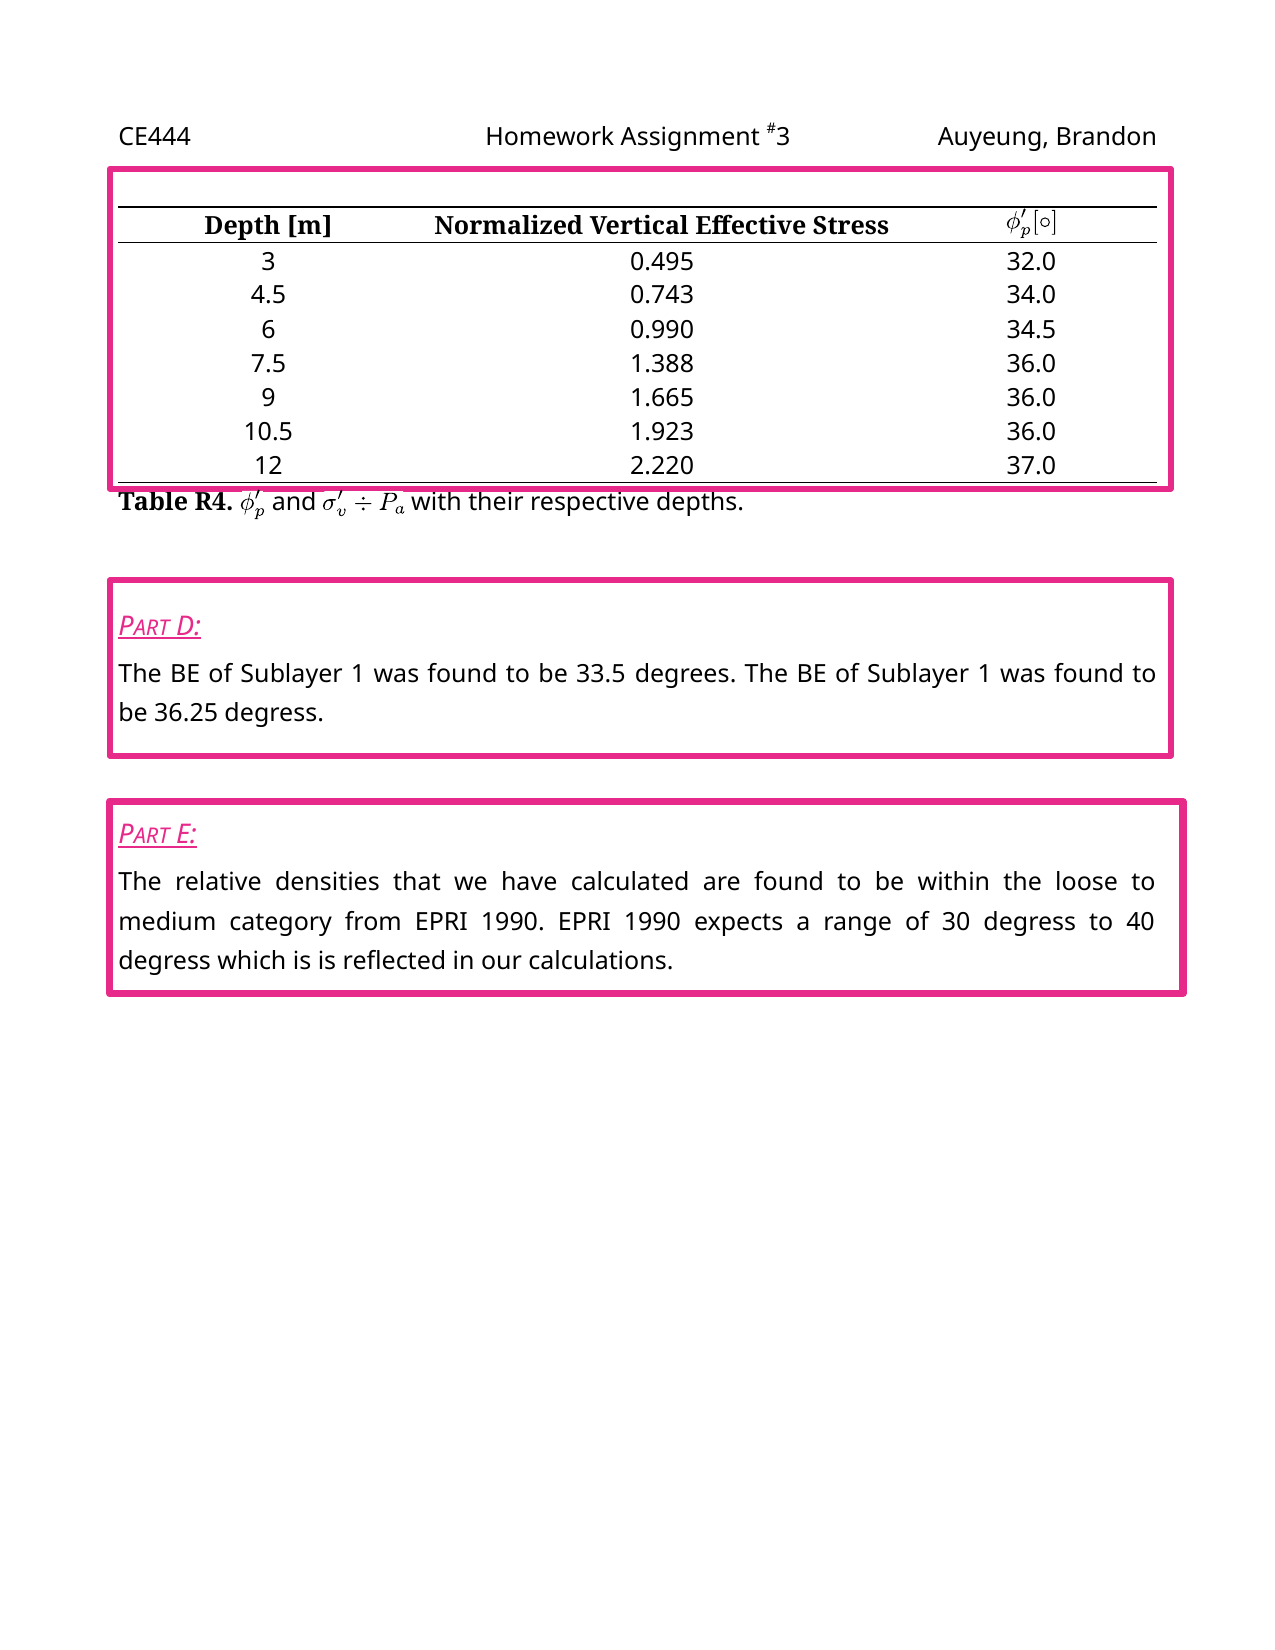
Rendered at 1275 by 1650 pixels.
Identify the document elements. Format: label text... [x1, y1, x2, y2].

table_cell 3 [118, 243, 418, 277]
table_cell 37.0 [906, 448, 1157, 482]
table_cell 0.495 [418, 243, 906, 277]
table_cell 4.5 [118, 277, 418, 311]
table_cell 12 [118, 448, 418, 482]
table_cell 7.5 [118, 345, 418, 379]
subtitle Part D: [118, 606, 1157, 643]
table_header Depth [m] [118, 208, 418, 242]
table_cell 36.0 [906, 379, 1157, 413]
text and with their respective depths. [259, 492, 1157, 520]
table_cell 9 [118, 379, 418, 413]
table_cell 2.220 [418, 448, 906, 482]
table_cell 36.0 [906, 345, 1157, 379]
table_cell 1.388 [418, 345, 906, 379]
table_cell 6 [118, 311, 418, 345]
table_cell 36.0 [906, 414, 1157, 447]
table_cell 1.665 [418, 379, 906, 413]
table_cell 32.0 [906, 243, 1157, 277]
table_cell 34.0 [906, 277, 1157, 311]
table_header Normalized Vertical Effective Stress [418, 208, 906, 242]
table_cell 1.923 [418, 414, 906, 447]
table_header [906, 208, 1157, 242]
table_cell 34.5 [906, 311, 1157, 345]
text The BE of Sublayer 1 was found to be 33.5 degrees. The BE of Sublayer 1 was found to be 36.25 degress. [118, 656, 1157, 729]
text Table R4. [118, 492, 254, 520]
subtitle Part E: [118, 815, 1157, 852]
table_cell 0.990 [418, 311, 906, 345]
table_cell 10.5 [118, 414, 418, 447]
text The relative densities that we have calculated are found to be within the loose to medium category from EPRI 1990. EPRI 1990 expects a range of 30 degress to 40 degress which is is reflected in our calculations. [118, 864, 1157, 976]
table_cell 0.743 [418, 277, 906, 311]
